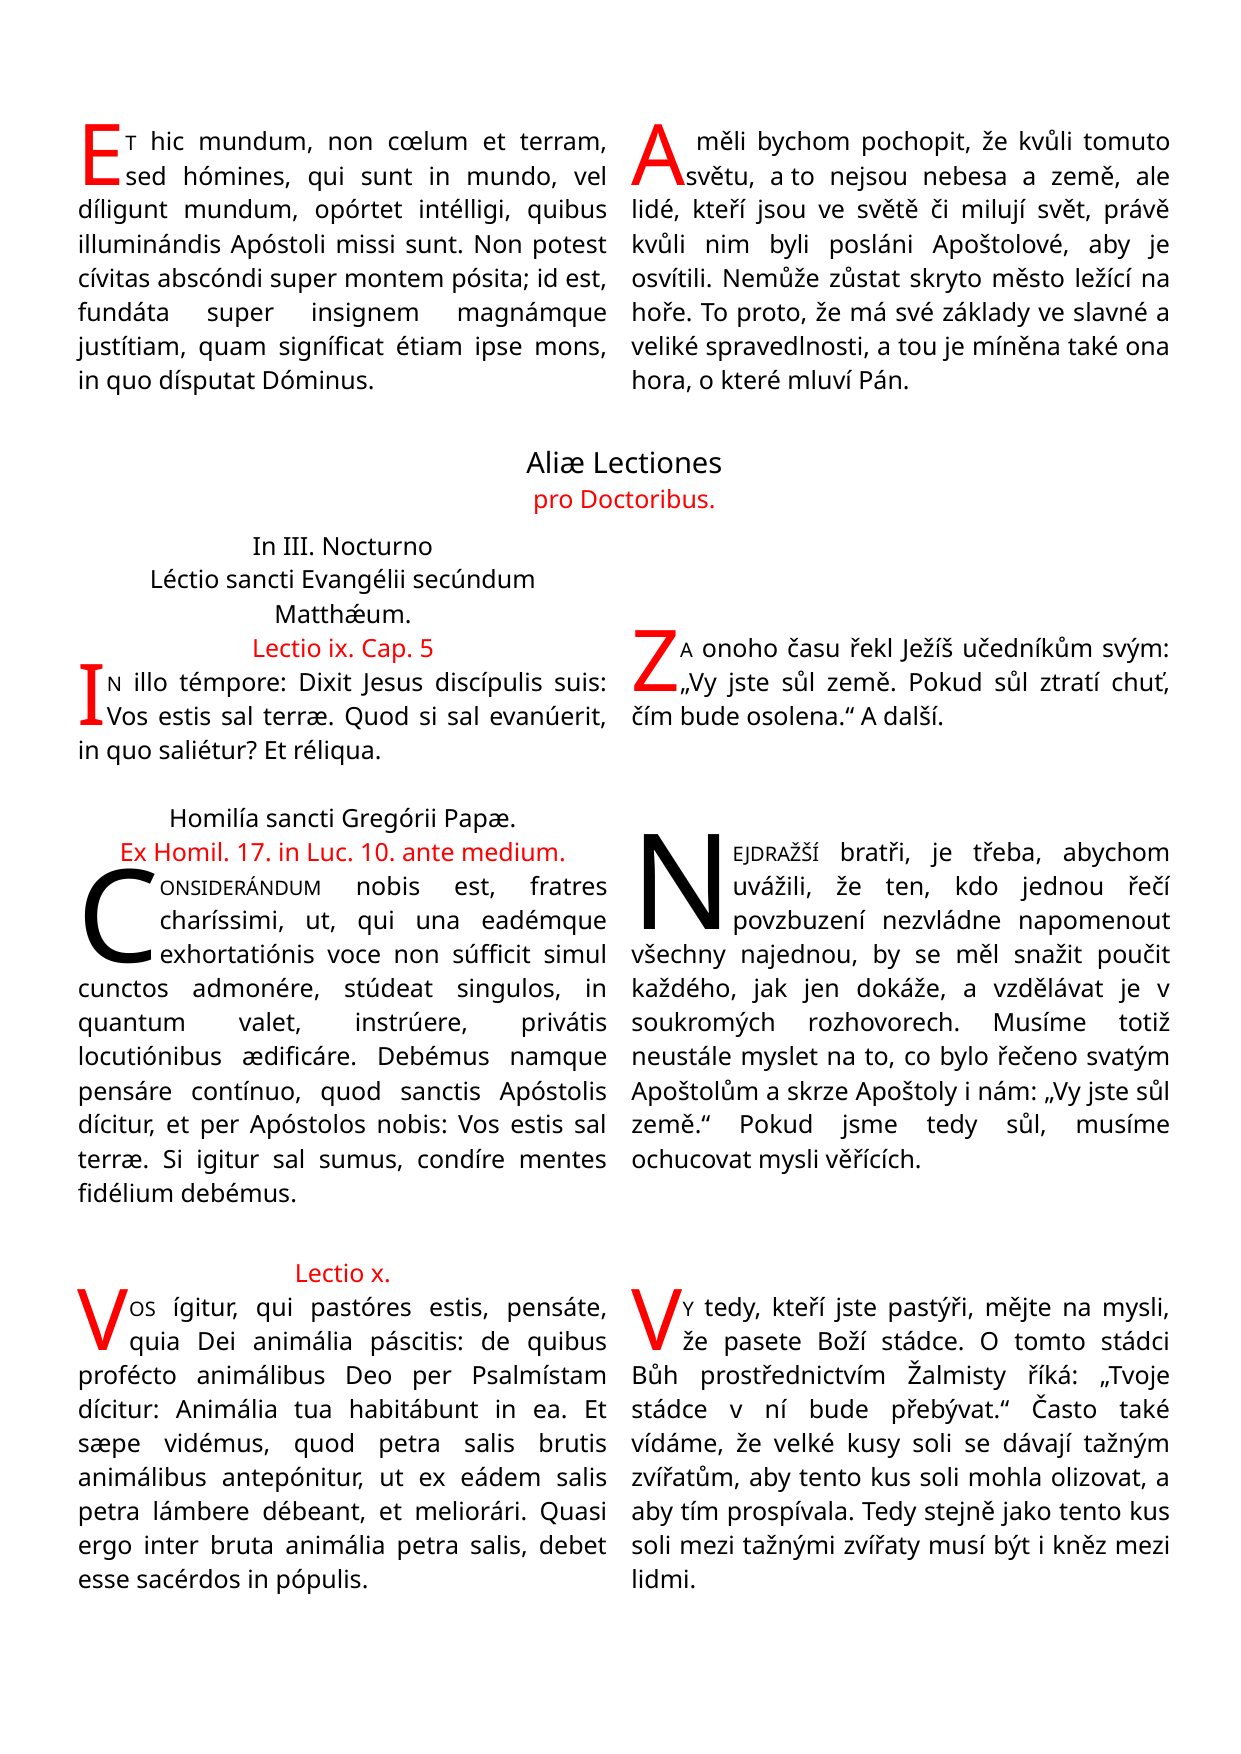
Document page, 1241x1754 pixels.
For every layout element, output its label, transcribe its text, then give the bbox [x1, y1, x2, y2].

table_cell Aliæ Lectiones pro Doctoribus. [66, 437, 1182, 522]
table_cell Za onoho času řekl Ježíš učedníkům svým: „Vy jste sůl země. Pokud sůl ztratí chuť, čím bude osolena.“ A další. Nejdražší bratři, je třeba, abychom uvážili, že ten, kdo jednou řečí povzbuzení nezvládne napomenout všechny najednou, by se měl snažit poučit každého, jak jen dokáže, a vzdělávat je v soukromých rozhovorech. Musíme totiž neustále myslet na to, co bylo řečeno svatým Apoštolům a skrze Apoštoly i nám: „Vy jste sůl země.“ Pokud jsme tedy sůl, musíme ochucovat mysli věřících. [619, 522, 1182, 1249]
table_cell In III. Nocturno Léctio sancti Evangélii secúndum Matthǽum. Lectio ix. Cap. 5 In illo témpore: Dixit Jesus discípulis suis: Vos estis sal terræ. Quod si sal evanúerit, in quo saliétur? Et réliqua. Homilía sancti Gregórii Papæ. Ex Homil. 17. in Luc. 10. ante medium. Considerándum nobis est, fratres charíssimi, ut, qui una eadémque exhortatiónis voce non súfficit simul cunctos admonére, stúdeat singulos, in quantum valet, instrúere, privátis locutiónibus ædificáre. Debémus namque pensáre contínuo, quod sanctis Apóstolis dícitur, et per Apóstolos nobis: Vos estis sal terræ. Si igitur sal sumus, condíre mentes fidélium debémus. [66, 522, 619, 1249]
table_cell Vy tedy, kteří jste pastýři, mějte na mysli, že pasete Boží stádce. O tomto stádci Bůh prostřednictvím Žalmisty říká: „Tvoje stádce v ní bude přebývat.“ Často také vídáme, že velké kusy soli se dávají tažným zvířatům, aby tento kus soli mohla olizovat, a aby tím prospívala. Tedy stejně jako tento kus soli mezi tažnými zvířaty musí být i kněz mezi lidmi. [619, 1249, 1182, 1602]
table_cell A měli bychom pochopit, že kvůli tomuto světu, a to nejsou nebesa a země, ale lidé, kteří jsou ve světě či milují svět, právě kvůli nim byli posláni Apoštolové, aby je osvítili. Nemůže zůstat skryto město ležící na hoře. To proto, že má své základy ve slavné a veliké spravedlnosti, a tou je míněna také ona hora, o které mluví Pán. [619, 118, 1182, 437]
table_cell Et hic mundum, non cœlum et terram, sed hómines, qui sunt in mundo, vel díligunt mundum, opórtet intélligi, quibus illuminándis Apóstoli missi sunt. Non potest cívitas abscóndi super montem pósita; id est, fundáta super insignem magnámque justítiam, quam signíficat étiam ipse mons, in quo dísputat Dóminus. [66, 118, 619, 437]
table_cell Lectio x. Vos ígitur, qui pastóres estis, pensáte, quia Dei animália páscitis: de quibus profécto animálibus Deo per Psalmístam dícitur: Animália tua habitábunt in ea. Et sæpe vidémus, quod petra salis brutis animálibus antepónitur, ut ex eádem salis petra lámbere débeant, et meliorári. Quasi ergo inter bruta animália petra salis, debet esse sacérdos in pópulis. [66, 1249, 619, 1602]
